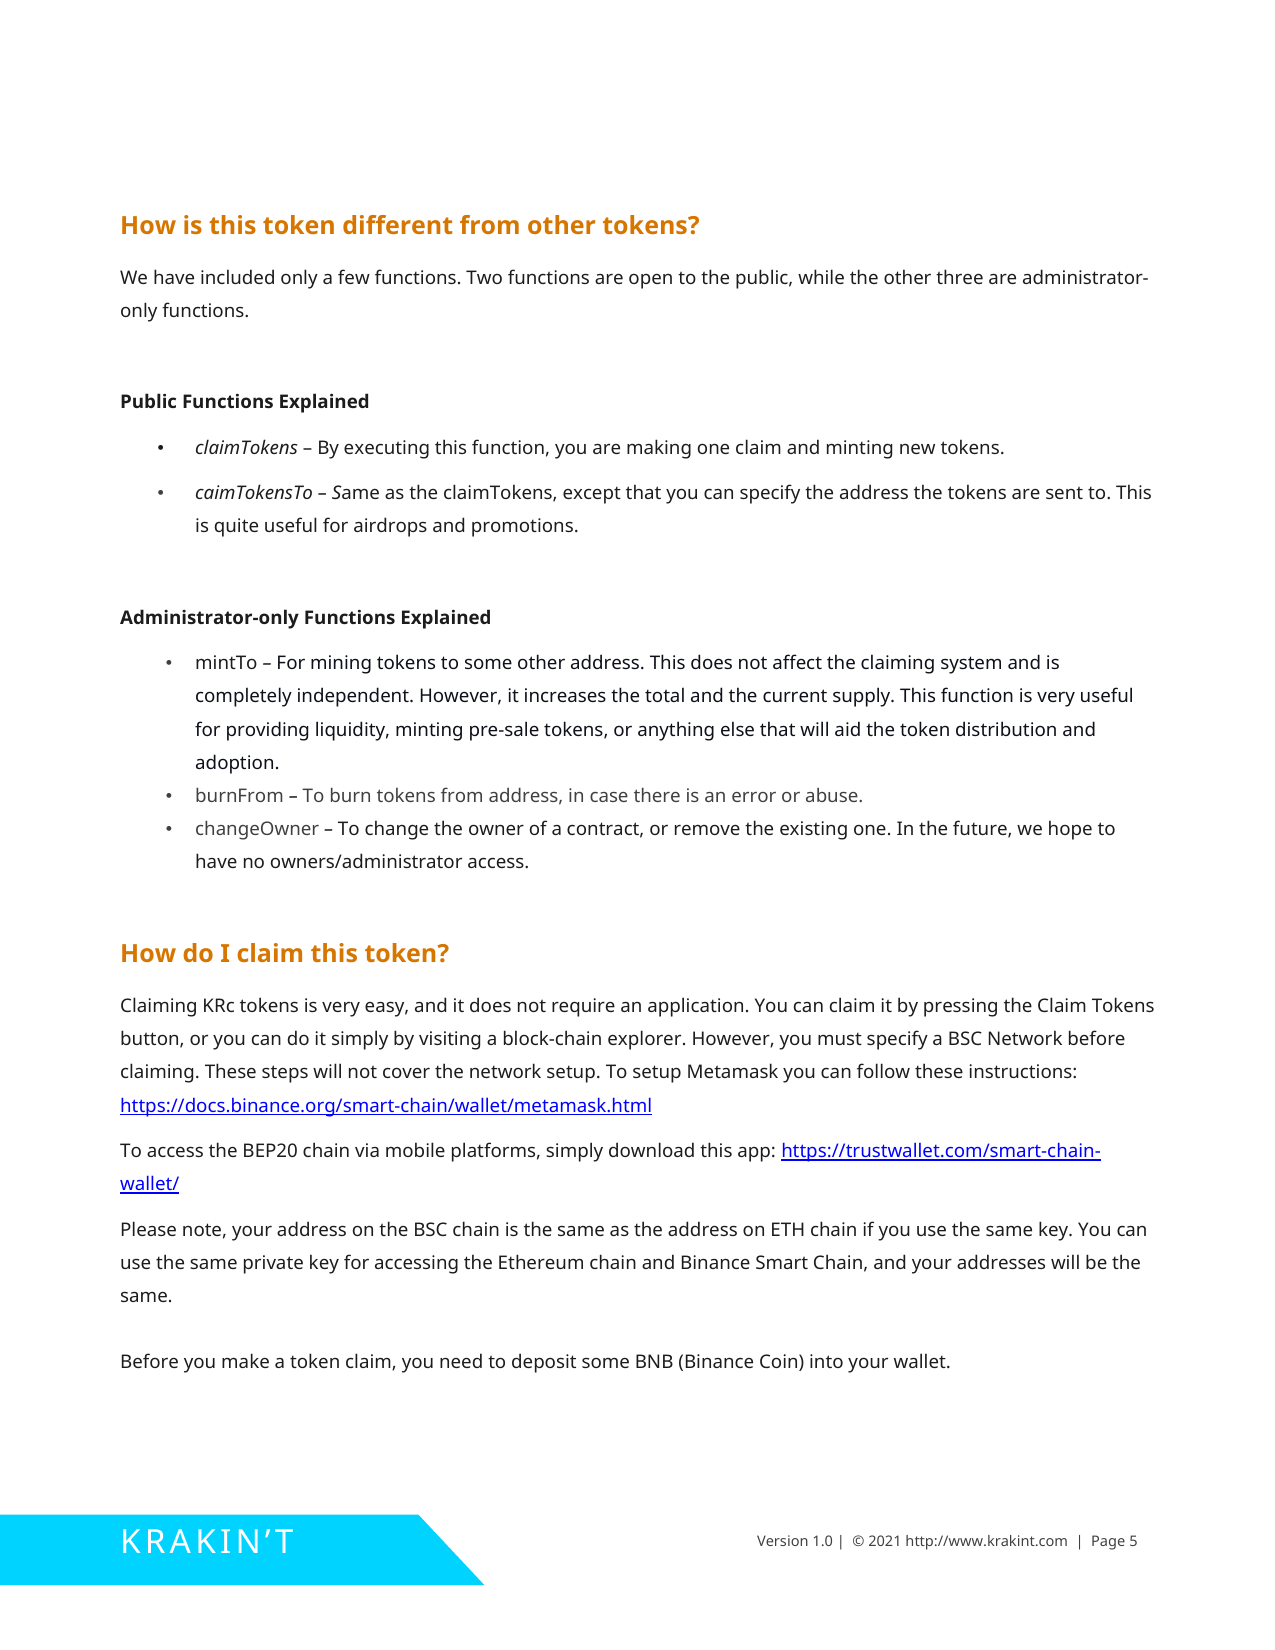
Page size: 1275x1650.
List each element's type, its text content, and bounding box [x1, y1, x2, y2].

list claimTokens – By executing this function, you are making one claim and minting new tokens. [157, 434, 1155, 459]
text To access the BEP20 chain via mobile platforms, simply download this app: https://trustwallet.com/smart-chain-wallet/ [120, 1137, 1155, 1196]
list caimTokensTo – Same as the claimTokens, except that you can specify the address the tokens are sent to. This is quite useful for airdrops and promotions. [157, 480, 1155, 538]
text We have included only a few functions. Two functions are open to the public, while the other three are administrator-only functions. [120, 264, 1155, 323]
list mintTo – For mining tokens to some other address. This does not affect the claiming system and is completely independent. However, it increases the total and the current supply. This function is very useful for providing liquidity, minting pre-sale tokens, or anything else that will aid the token distribution and adoption. [166, 650, 1155, 774]
subtitle How do I claim this token? [120, 936, 1155, 970]
list burnFrom – To burn tokens from address, in case there is an error or abuse. [166, 782, 1155, 808]
text Public Functions Explained [120, 388, 1155, 414]
text Administrator-only Functions Explained [120, 604, 1155, 629]
list changeOwner – To change the owner of a contract, or remove the existing one. In the future, we hope to have no owners/administrator access. [166, 815, 1155, 874]
subtitle How is this token different from other tokens? [120, 207, 1155, 241]
text Claiming KRc tokens is very easy, and it does not require an application. You can claim it by pressing the Claim Tokens button, or you can do it simply by visiting a block-chain explorer. However, you must specify a BSC Network before claiming. These steps will not cover the network setup. To setup Metamask you can follow these instructions: https://docs.binance.org/smart-chain/wallet/metamask.html [120, 992, 1155, 1117]
text Please note, your address on the BSC chain is the same as the address on ETH chain if you use the same key. You can use the same private key for accessing the Ethereum chain and Binance Smart Chain, and your addresses will be the same. Before you make a token claim, you need to deposit some BNB (Binance Coin) into your wallet. [120, 1216, 1155, 1374]
